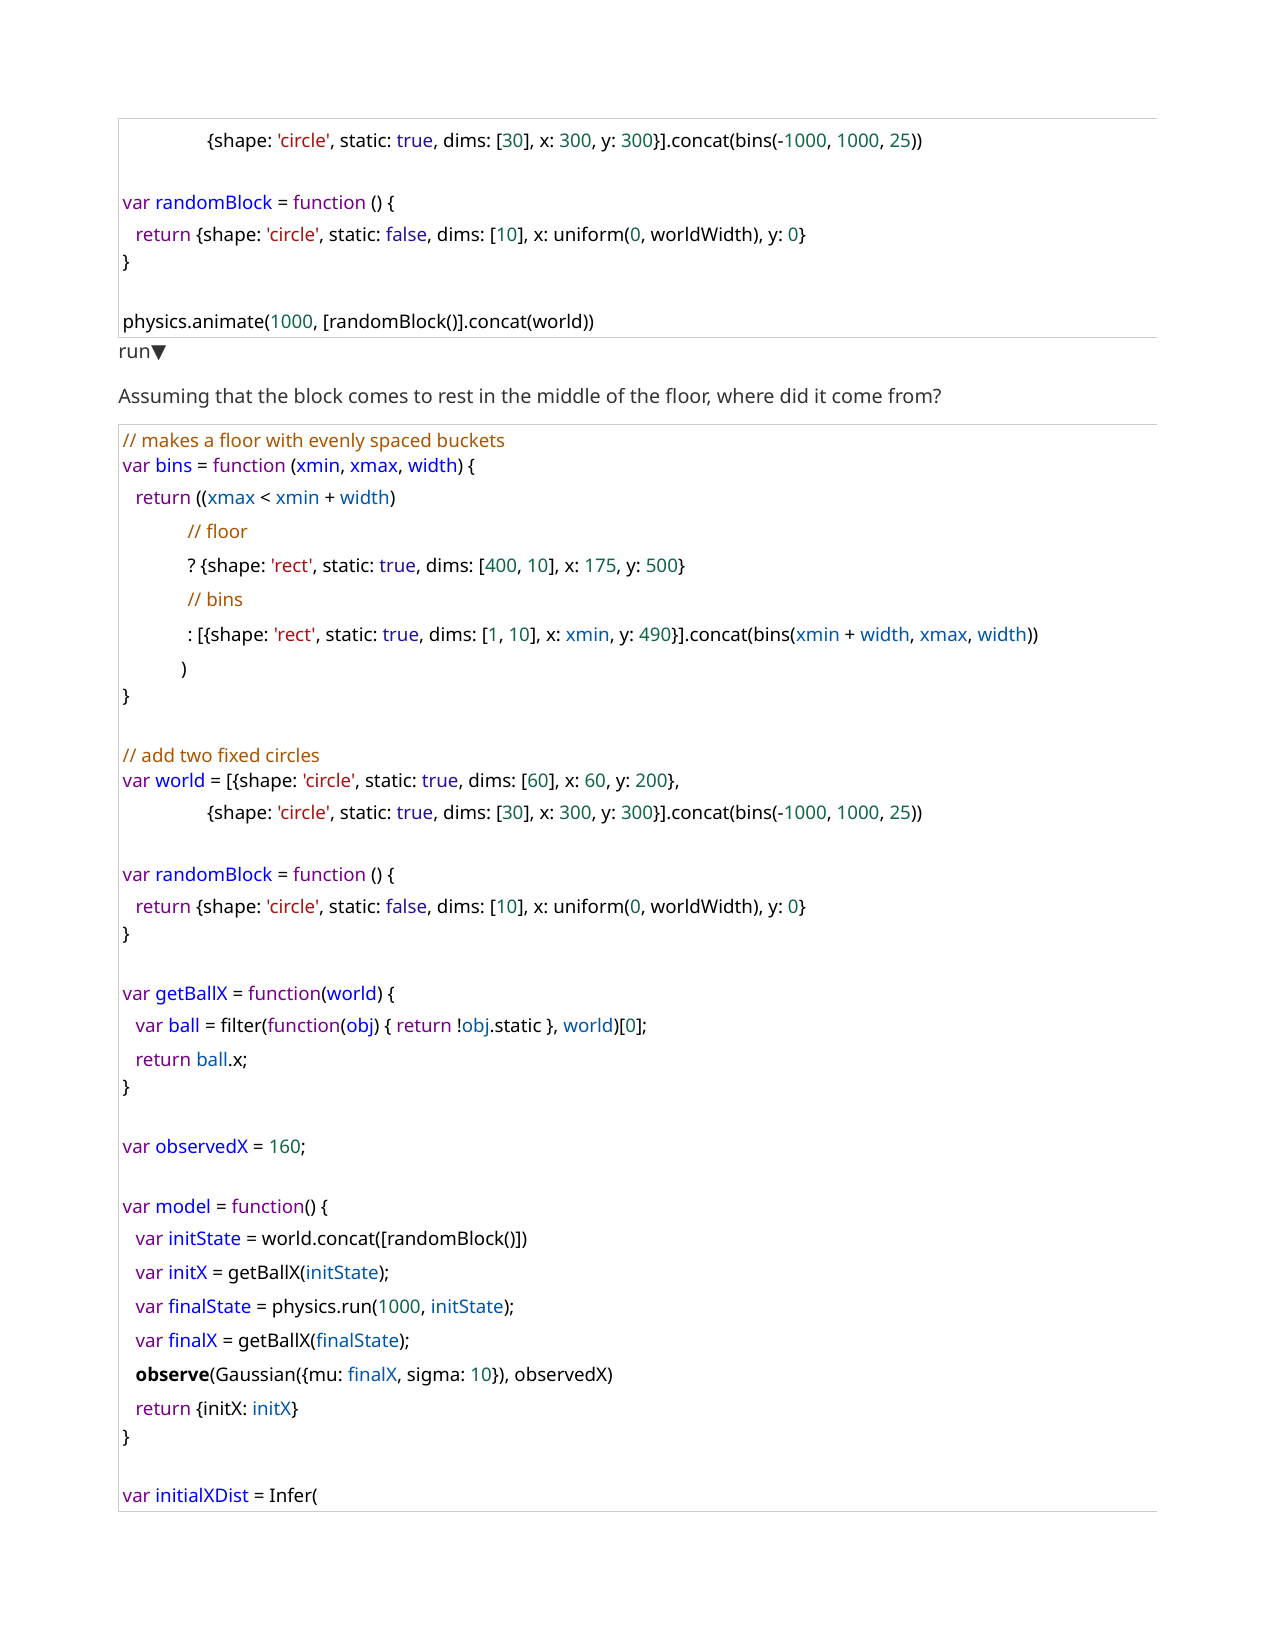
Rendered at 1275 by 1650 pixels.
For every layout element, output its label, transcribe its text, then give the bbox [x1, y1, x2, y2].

text var finalX = getBallX(finalState); [119, 1318, 1157, 1352]
text ​ [119, 943, 1157, 977]
text {shape: 'circle', static: true, dims: [30], x: 300, y: 300}].concat(bins(-1000, 1000, 25)) [119, 790, 1157, 824]
text // bins [119, 577, 1157, 611]
text var getBallX = function(world) { [119, 977, 1157, 1003]
text var bins = function (xmin, xmax, width) { [119, 449, 1157, 475]
text run▼ [118, 338, 1157, 364]
text ​ [119, 152, 1157, 186]
text ? {shape: 'rect', static: true, dims: [400, 10], x: 175, y: 500} [119, 543, 1157, 577]
text ​ [119, 705, 1157, 739]
text ​ [119, 1445, 1157, 1479]
text physics.animate(1000, [randomBlock()].concat(world)) [119, 305, 1157, 337]
text var initialXDist = Infer( [119, 1479, 1157, 1511]
text ) [119, 645, 1157, 679]
text ​ [119, 271, 1157, 305]
text var world = [{shape: 'circle', static: true, dims: [60], x: 60, y: 200}, [119, 764, 1157, 790]
text var ball = filter(function(obj) { return !obj.static }, world)[0]; [119, 1003, 1157, 1037]
text } [119, 1420, 1157, 1445]
text // floor [119, 509, 1157, 543]
text } [119, 246, 1157, 271]
text {shape: 'circle', static: true, dims: [30], x: 300, y: 300}].concat(bins(-1000, 1000, 25)) [119, 119, 1157, 152]
text return {shape: 'circle', static: false, dims: [10], x: uniform(0, worldWidth), y: 0} [119, 883, 1157, 918]
text // makes a floor with evenly spaced buckets [119, 425, 1157, 449]
text // add two fixed circles [119, 739, 1157, 764]
text return ((xmax < xmin + width) [119, 475, 1157, 509]
text } [119, 1071, 1157, 1096]
text var initState = world.concat([randomBlock()]) [119, 1216, 1157, 1249]
text return ball.x; [119, 1037, 1157, 1071]
text ​ [119, 824, 1157, 858]
text var randomBlock = function () { [119, 186, 1157, 212]
text Assuming that the block comes to rest in the middle of the floor, where did it come from? [118, 382, 1157, 409]
text ​ [119, 1096, 1157, 1130]
text return {shape: 'circle', static: false, dims: [10], x: uniform(0, worldWidth), y: 0} [119, 212, 1157, 246]
text : [{shape: 'rect', static: true, dims: [1, 10], x: xmin, y: 490}].concat(bins(xmin + width, xmax, width)) [119, 611, 1157, 645]
text ​ [119, 1156, 1157, 1190]
text var observedX = 160; [119, 1130, 1157, 1156]
text observe(Gaussian({mu: finalX, sigma: 10}), observedX) [119, 1352, 1157, 1386]
text return {initX: initX} [119, 1386, 1157, 1420]
text } [119, 679, 1157, 705]
text var finalState = physics.run(1000, initState); [119, 1284, 1157, 1318]
text var model = function() { [119, 1190, 1157, 1216]
text var initX = getBallX(initState); [119, 1249, 1157, 1284]
text var randomBlock = function () { [119, 858, 1157, 883]
text } [119, 918, 1157, 943]
